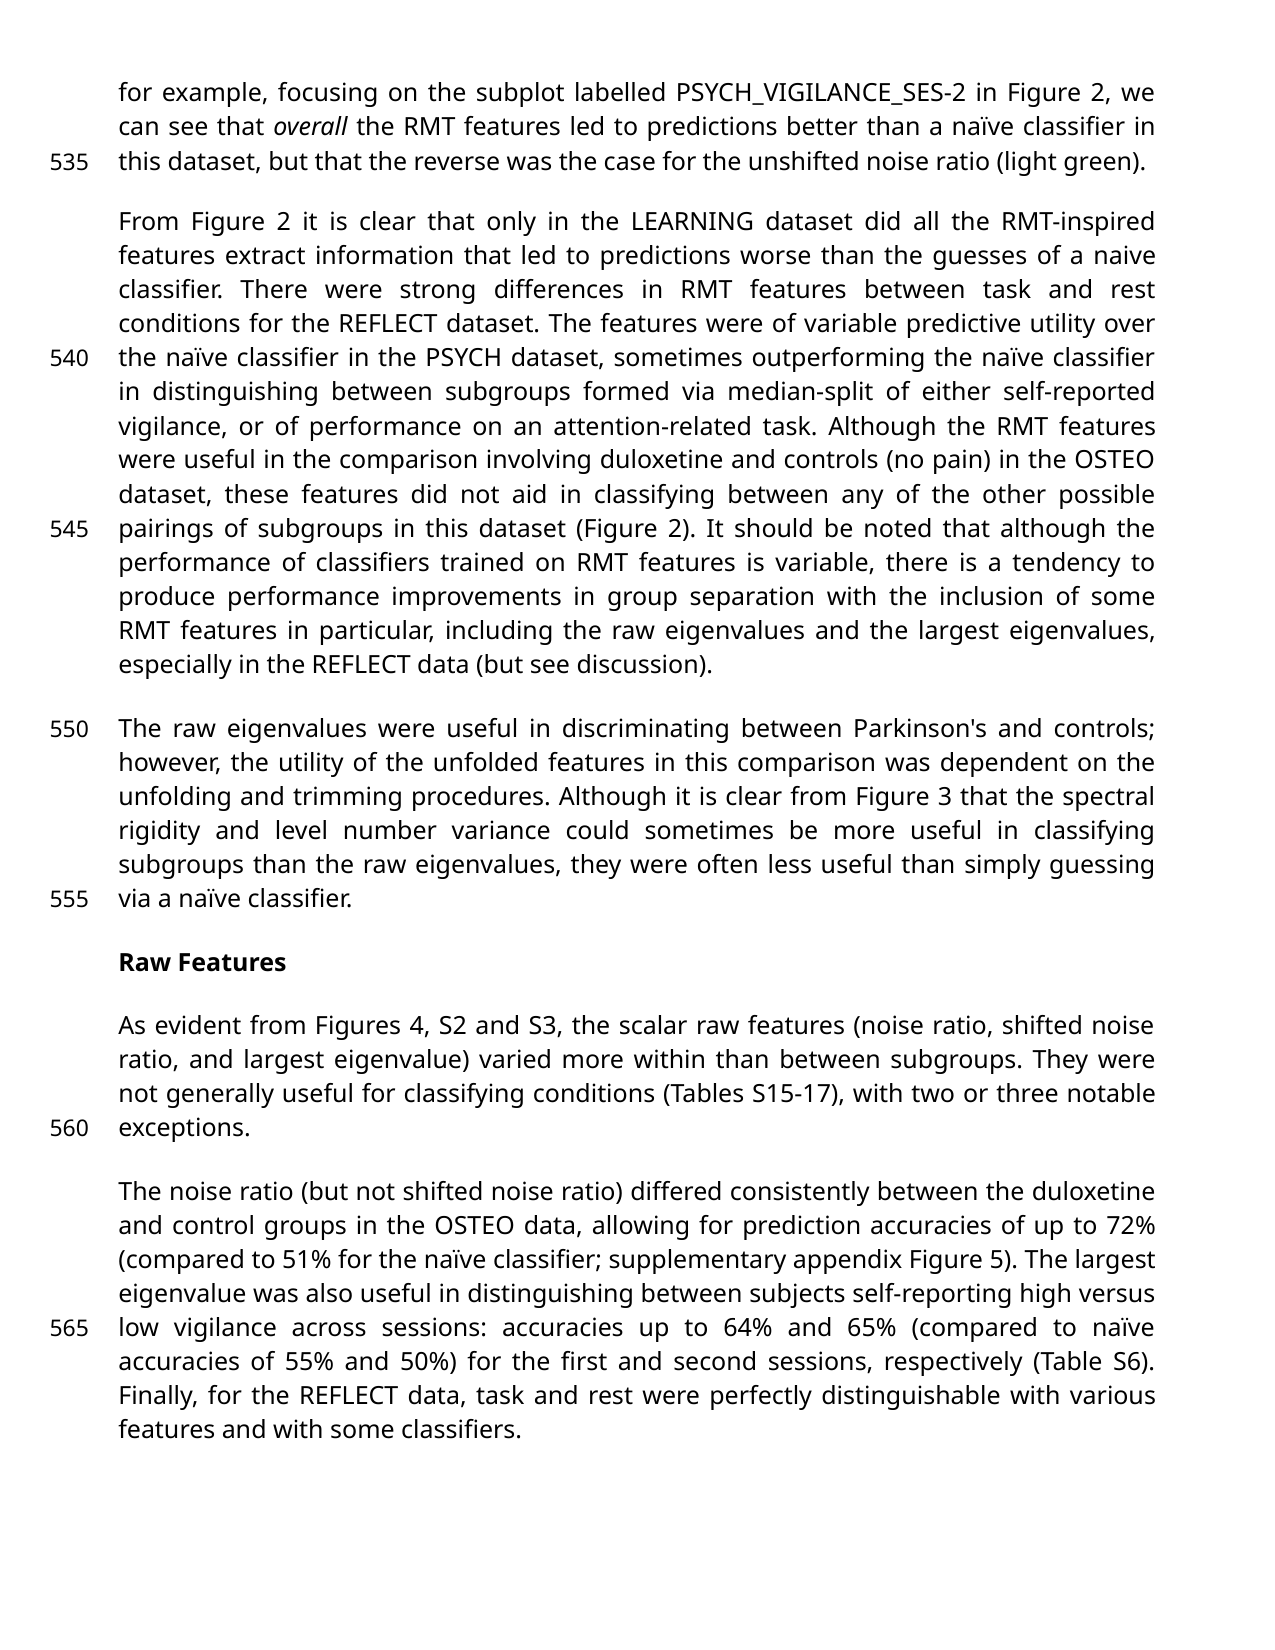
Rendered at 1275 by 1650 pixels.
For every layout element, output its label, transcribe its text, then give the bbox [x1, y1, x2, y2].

text As evident from Figures 4, S2 and S3, the scalar raw features (noise ratio, shifted noise ratio, and largest eigenvalue) varied more within than between subgroups. They were not generally useful for classifying conditions (Tables S15-17), with two or three notable exceptions. [118, 1008, 1157, 1144]
text for example, focusing on the subplot labelled PSYCH_VIGILANCE_SES-2 in Figure 2, we can see that overall the RMT features led to predictions better than a naïve classifier in this dataset, but that the reverse was the case for the unshifted noise ratio (light green). [118, 75, 1157, 177]
text The raw eigenvalues were useful in discriminating between Parkinson's and controls; however, the utility of the unfolded features in this comparison was dependent on the unfolding and trimming procedures. Although it is clear from Figure 3 that the spectral rigidity and level number variance could sometimes be more useful in classifying subgroups than the raw eigenvalues, they were often less useful than simply guessing via a naïve classifier. [118, 710, 1157, 914]
subtitle Raw Features [118, 944, 1157, 978]
text The noise ratio (but not shifted noise ratio) differed consistently between the duloxetine and control groups in the OSTEO data, allowing for prediction accuracies of up to 72% (compared to 51% for the naïve classifier; supplementary appendix Figure 5). The largest eigenvalue was also useful in distinguishing between subjects self-reporting high versus low vigilance across sessions: accuracies up to 64% and 65% (compared to naïve accuracies of 55% and 50%) for the first and second sessions, respectively (Table S6). Finally, for the REFLECT data, task and rest were perfectly distinguishable with various features and with some classifiers. [118, 1174, 1157, 1446]
text From Figure 2 it is clear that only in the LEARNING dataset did all the RMT-inspired features extract information that led to predictions worse than the guesses of a naive classifier. There were strong differences in RMT features between task and rest conditions for the REFLECT dataset. The features were of variable predictive utility over the naïve classifier in the PSYCH dataset, sometimes outperforming the naïve classifier in distinguishing between subgroups formed via median-split of either self-reported vigilance, or of performance on an attention-related task. Although the RMT features were useful in the comparison involving duloxetine and controls (no pain) in the OSTEO dataset, these features did not aid in classifying between any of the other possible pairings of subgroups in this dataset (Figure 2). It should be noted that although the performance of classifiers trained on RMT features is variable, there is a tendency to produce performance improvements in group separation with the inclusion of some RMT features in particular, including the raw eigenvalues and the largest eigenvalues, especially in the REFLECT data (but see discussion). [118, 204, 1157, 681]
